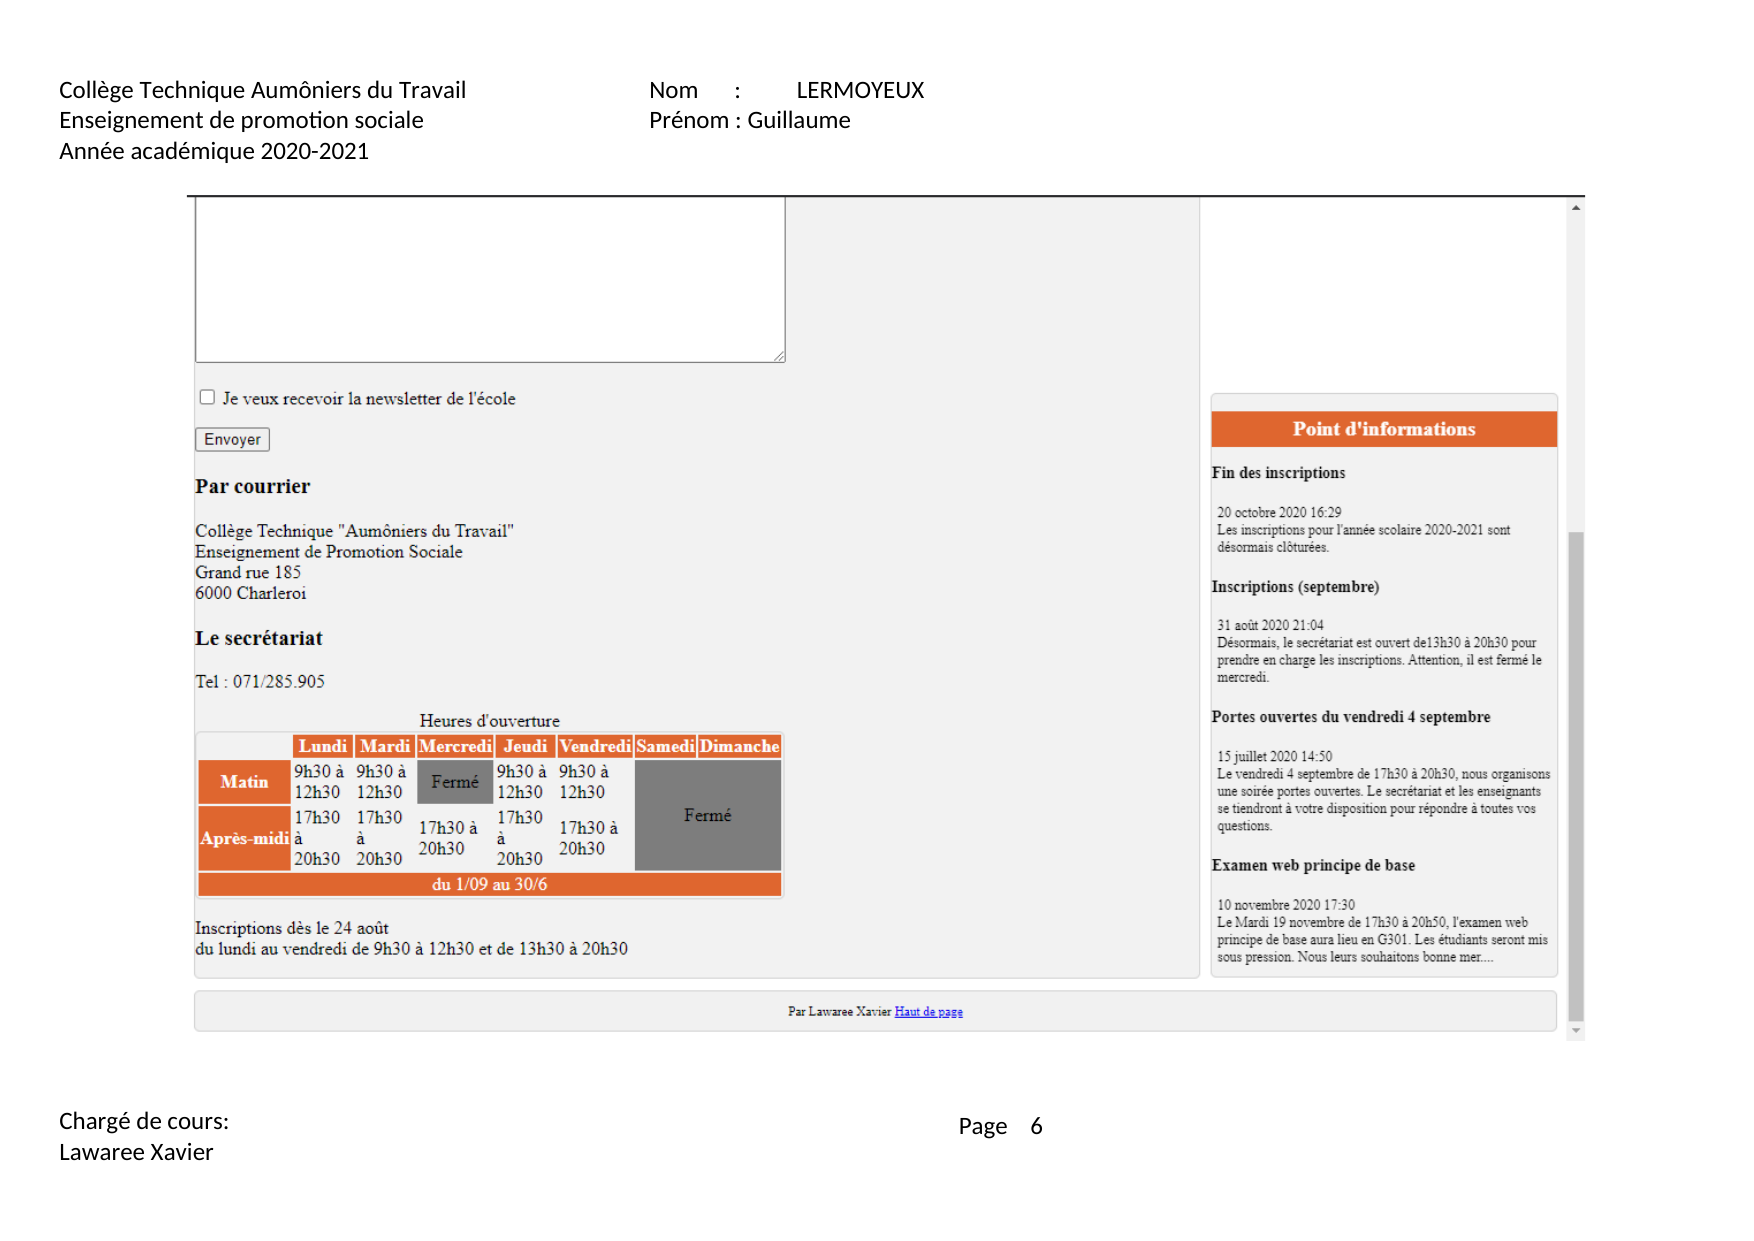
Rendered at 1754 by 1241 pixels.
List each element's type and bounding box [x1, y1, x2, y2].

picture [186, 195, 1586, 1041]
